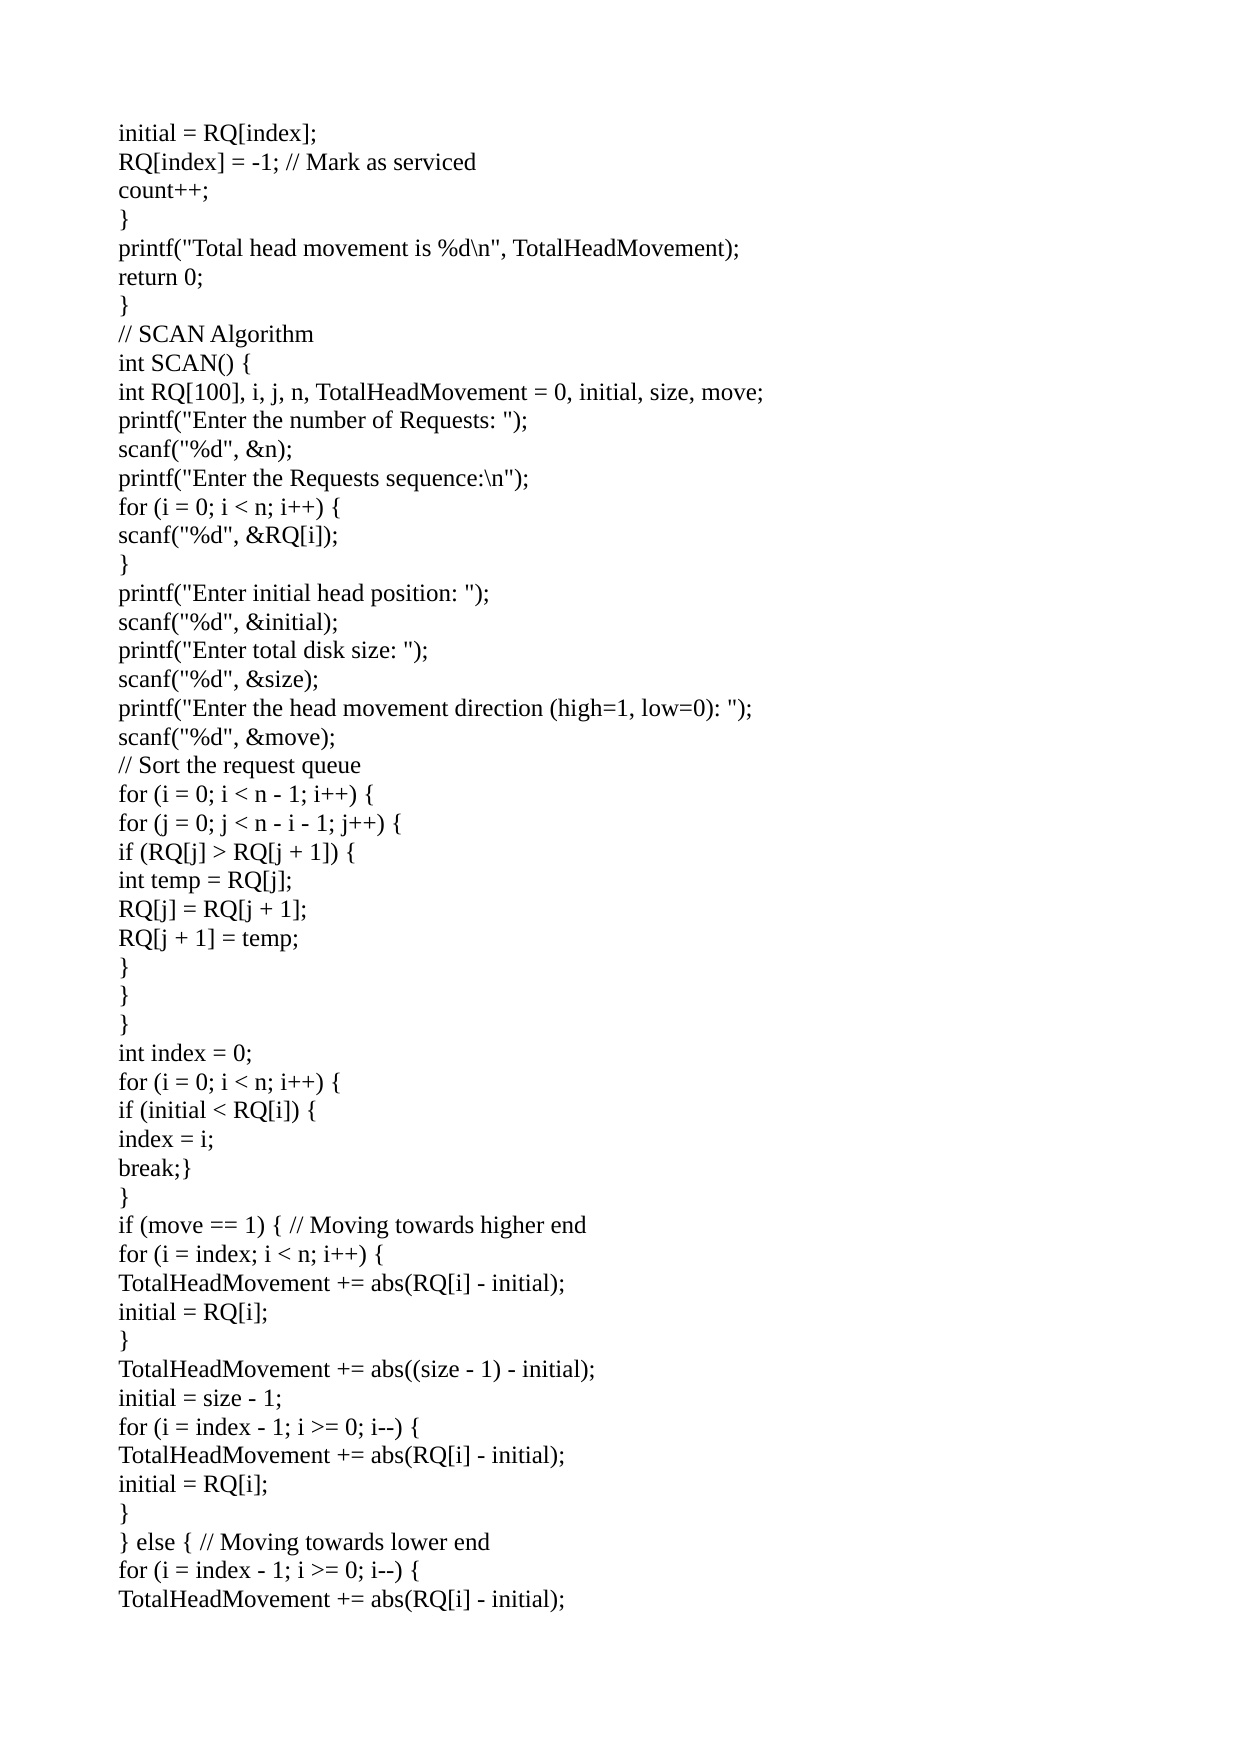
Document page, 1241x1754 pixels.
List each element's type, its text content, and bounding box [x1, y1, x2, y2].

text TotalHeadMovement += abs(RQ[i] - initial); [118, 1584, 1122, 1613]
text for (i = 0; i < n; i++) { [118, 1067, 1122, 1096]
text int index = 0; [118, 1038, 1122, 1067]
text printf("Enter the head movement direction (high=1, low=0): "); [118, 693, 1122, 722]
text } [118, 1326, 1122, 1354]
text TotalHeadMovement += abs((size - 1) - initial); [118, 1354, 1122, 1383]
text } [118, 952, 1122, 981]
text // Sort the request queue [118, 751, 1122, 779]
text // SCAN Algorithm [118, 319, 1122, 348]
text scanf("%d", &n); [118, 434, 1122, 463]
text if (RQ[j] > RQ[j + 1]) { [118, 837, 1122, 866]
text printf("Enter the number of Requests: "); [118, 406, 1122, 434]
text } [118, 981, 1122, 1009]
text printf("Enter initial head position: "); [118, 578, 1122, 607]
text TotalHeadMovement += abs(RQ[i] - initial); [118, 1441, 1122, 1469]
text for (i = 0; i < n - 1; i++) { [118, 779, 1122, 808]
text } [118, 291, 1122, 319]
text initial = size - 1; [118, 1383, 1122, 1412]
text for (j = 0; j < n - i - 1; j++) { [118, 808, 1122, 837]
text for (i = 0; i < n; i++) { [118, 492, 1122, 521]
text } [118, 1498, 1122, 1527]
text } [118, 204, 1122, 233]
text int temp = RQ[j]; [118, 866, 1122, 894]
text printf("Enter the Requests sequence:\n"); [118, 463, 1122, 492]
text scanf("%d", &size); [118, 664, 1122, 693]
text TotalHeadMovement += abs(RQ[i] - initial); [118, 1268, 1122, 1297]
text for (i = index - 1; i >= 0; i--) { [118, 1556, 1122, 1584]
text RQ[j + 1] = temp; [118, 923, 1122, 952]
text if (initial < RQ[i]) { [118, 1096, 1122, 1124]
text RQ[j] = RQ[j + 1]; [118, 894, 1122, 923]
text index = i; [118, 1124, 1122, 1153]
text break;} [118, 1153, 1122, 1182]
text int SCAN() { [118, 348, 1122, 377]
text } else { // Moving towards lower end [118, 1527, 1122, 1556]
text scanf("%d", &RQ[i]); [118, 521, 1122, 549]
text for (i = index; i < n; i++) { [118, 1239, 1122, 1268]
text return 0; [118, 262, 1122, 291]
text initial = RQ[index]; [118, 118, 1122, 147]
text } [118, 1009, 1122, 1038]
text if (move == 1) { // Moving towards higher end [118, 1211, 1122, 1239]
text for (i = index - 1; i >= 0; i--) { [118, 1412, 1122, 1441]
text count++; [118, 176, 1122, 204]
text } [118, 549, 1122, 578]
text int RQ[100], i, j, n, TotalHeadMovement = 0, initial, size, move; [118, 377, 1122, 406]
text printf("Enter total disk size: "); [118, 636, 1122, 664]
text initial = RQ[i]; [118, 1297, 1122, 1326]
text scanf("%d", &initial); [118, 607, 1122, 636]
text initial = RQ[i]; [118, 1469, 1122, 1498]
text } [118, 1182, 1122, 1211]
text RQ[index] = -1; // Mark as serviced [118, 147, 1122, 176]
text scanf("%d", &move); [118, 722, 1122, 751]
text printf("Total head movement is %d\n", TotalHeadMovement); [118, 233, 1122, 262]
